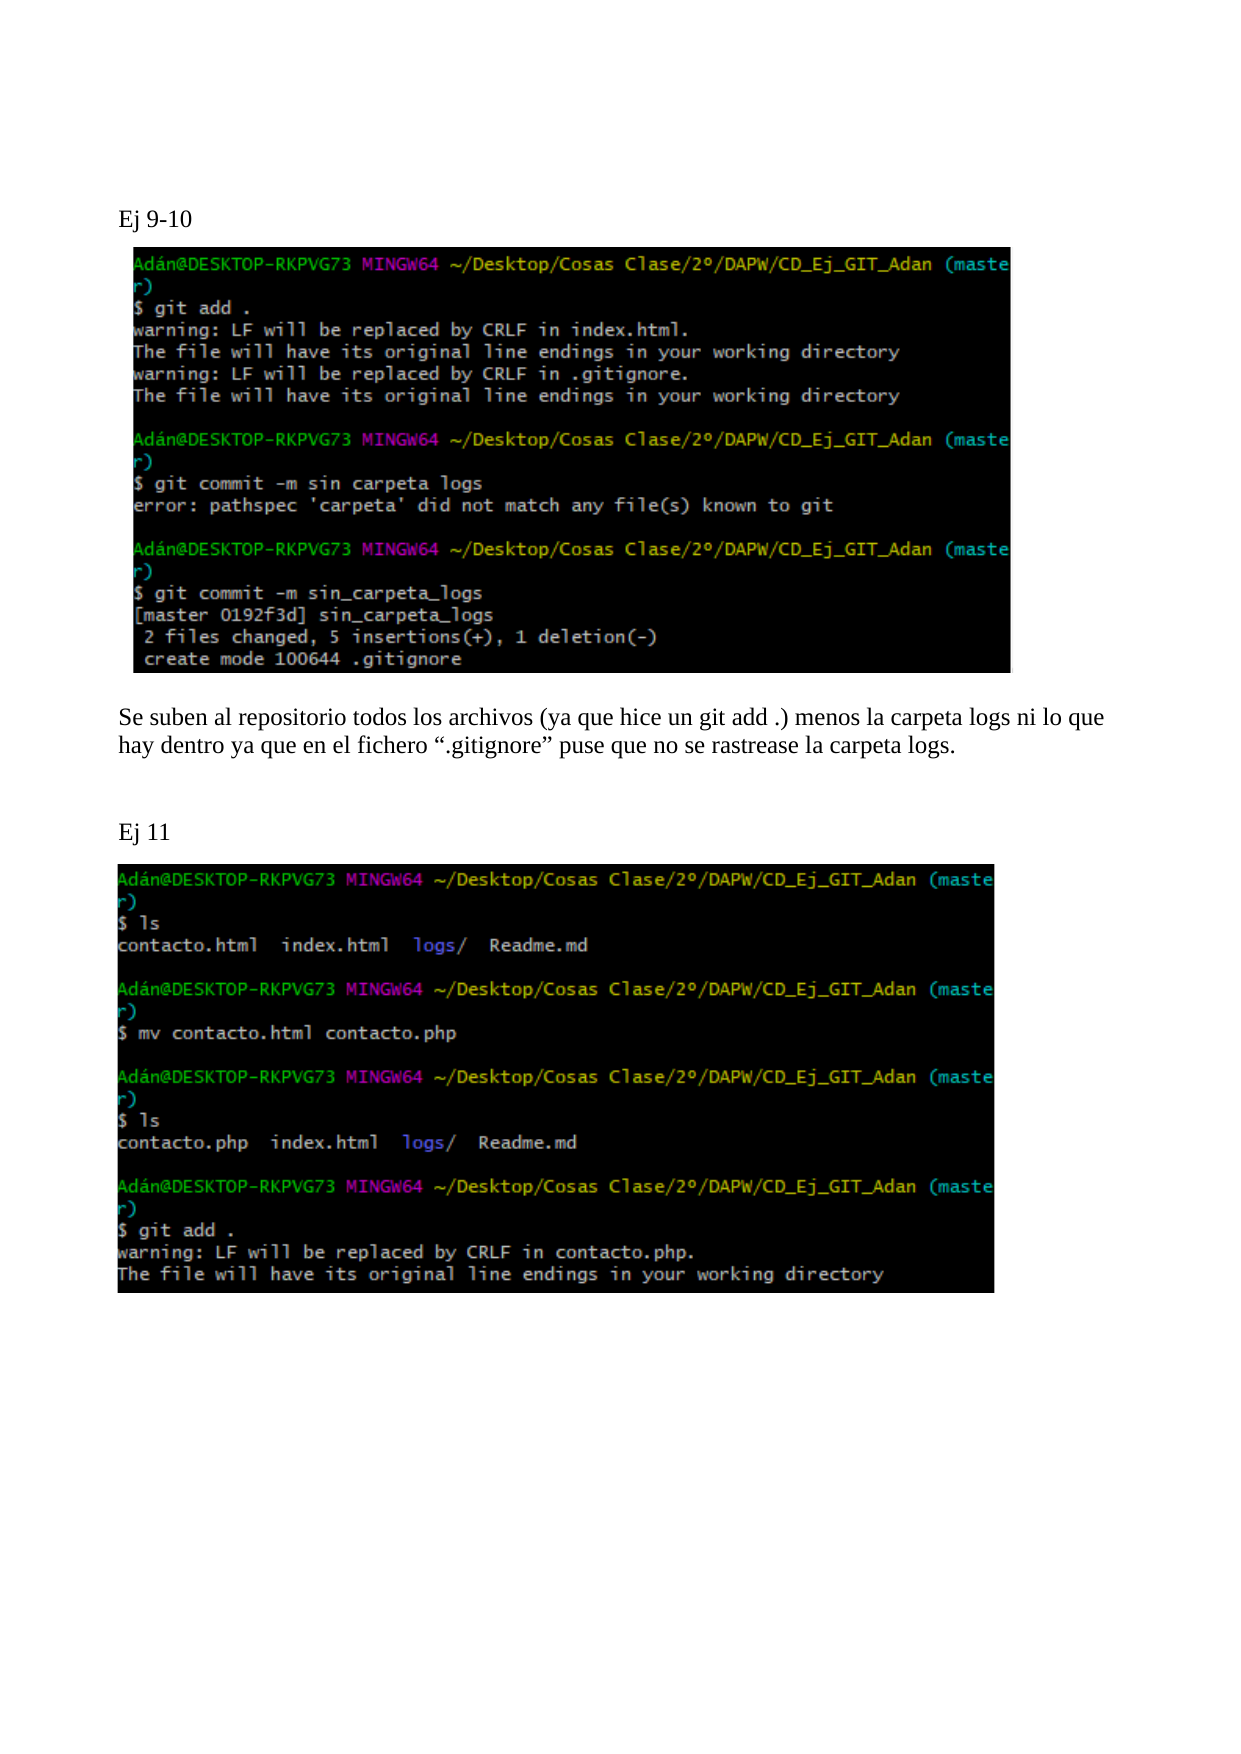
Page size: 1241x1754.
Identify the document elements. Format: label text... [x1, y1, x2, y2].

text Ej 9-10 [118, 204, 1122, 233]
text Se suben al repositorio todos los archivos (ya que hice un git add .) menos la carpeta logs ni lo que hay dentro ya que en el fichero “.gitignore” puse que no se rastrease la carpeta logs. [118, 702, 1122, 759]
picture [133, 247, 1014, 673]
text Ej 11 [118, 817, 1122, 845]
picture [117, 864, 995, 1293]
